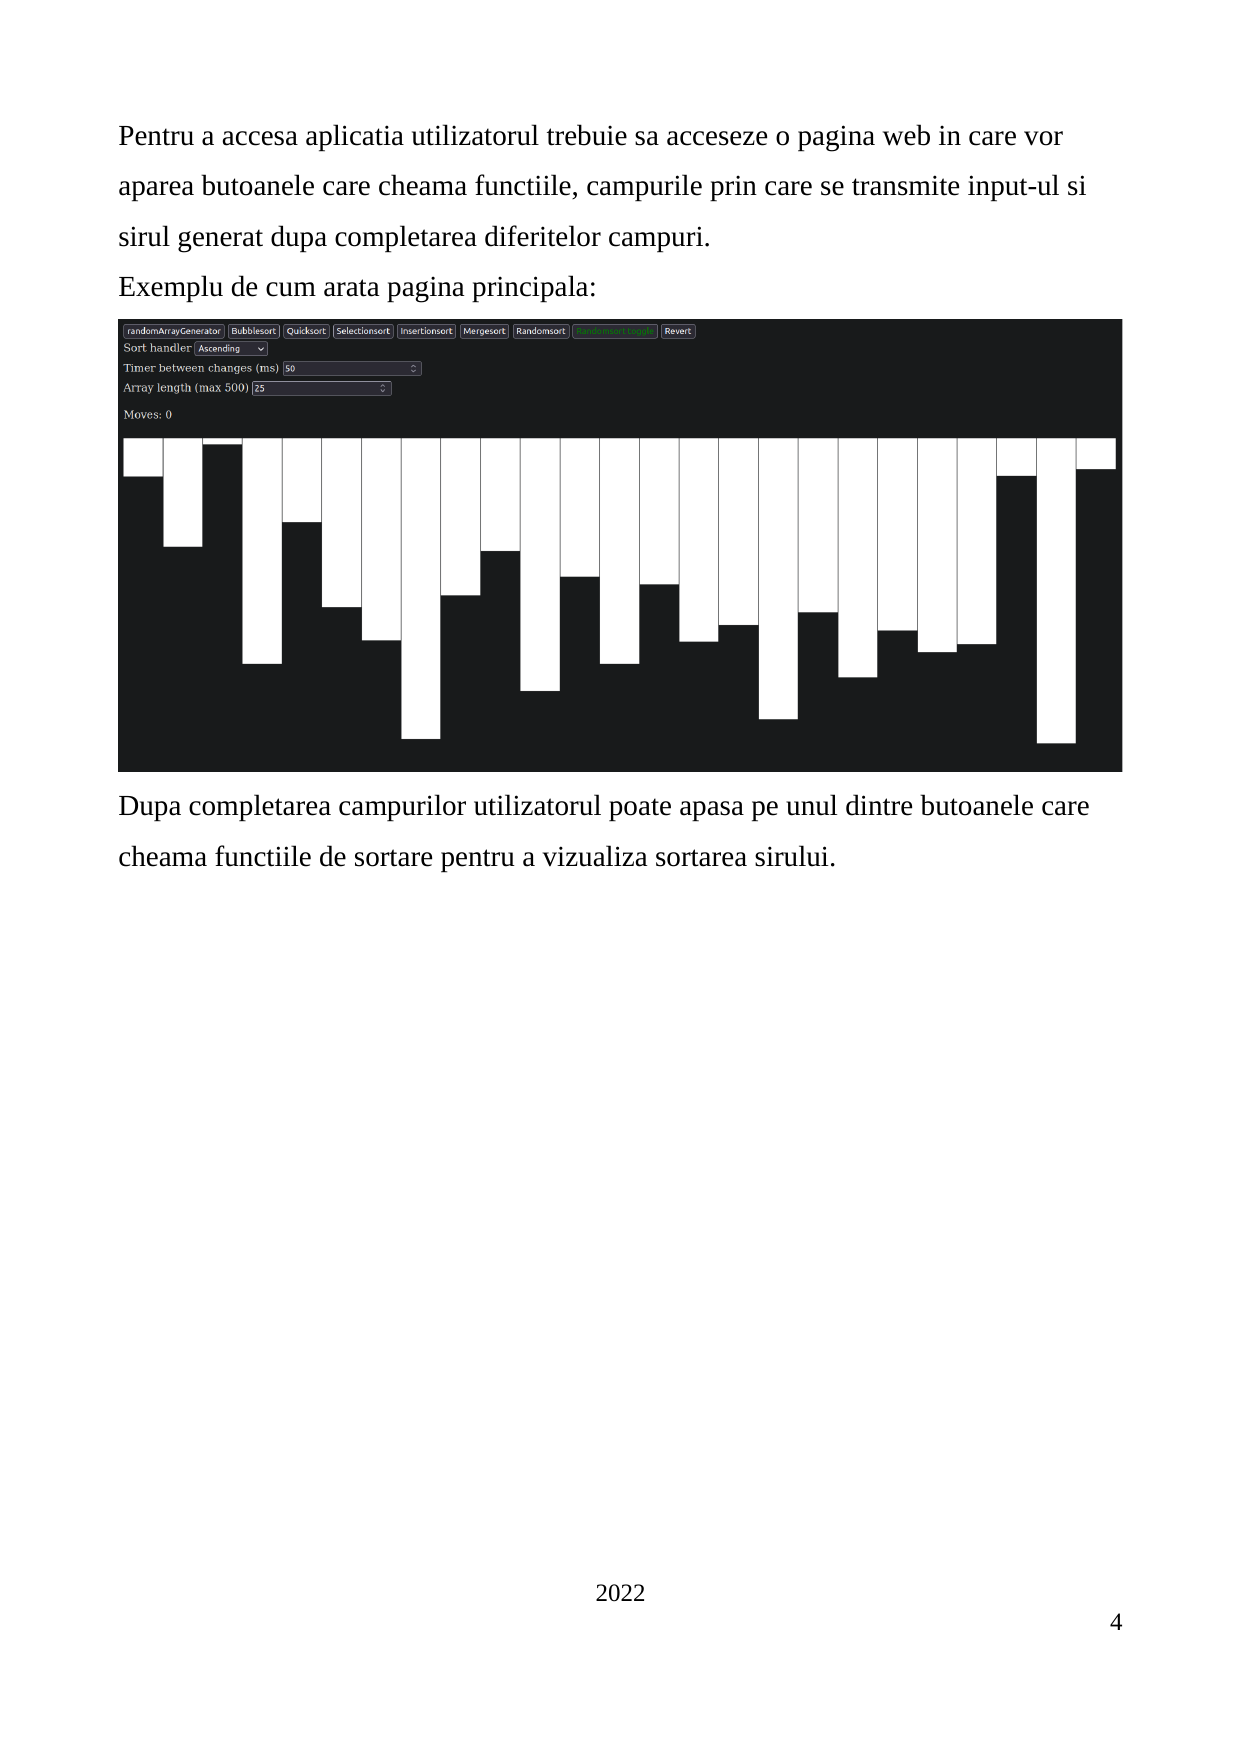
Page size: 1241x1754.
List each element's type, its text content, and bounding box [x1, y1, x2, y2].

text Dupa completarea campurilor utilizatorul poate apasa pe unul dintre butoanele care cheama functiile de sortare pentru a vizualiza sortarea sirului. [118, 772, 1122, 872]
text Pentru a accesa aplicatia utilizatorul trebuie sa acceseze o pagina web in care vor aparea butoanele care cheama functiile, campurile prin care se transmite input-ul si sirul generat dupa completarea diferitelor campuri. [118, 118, 1122, 252]
text Exemplu de cum arata pagina principala: [118, 269, 1122, 303]
picture [118, 319, 1123, 772]
